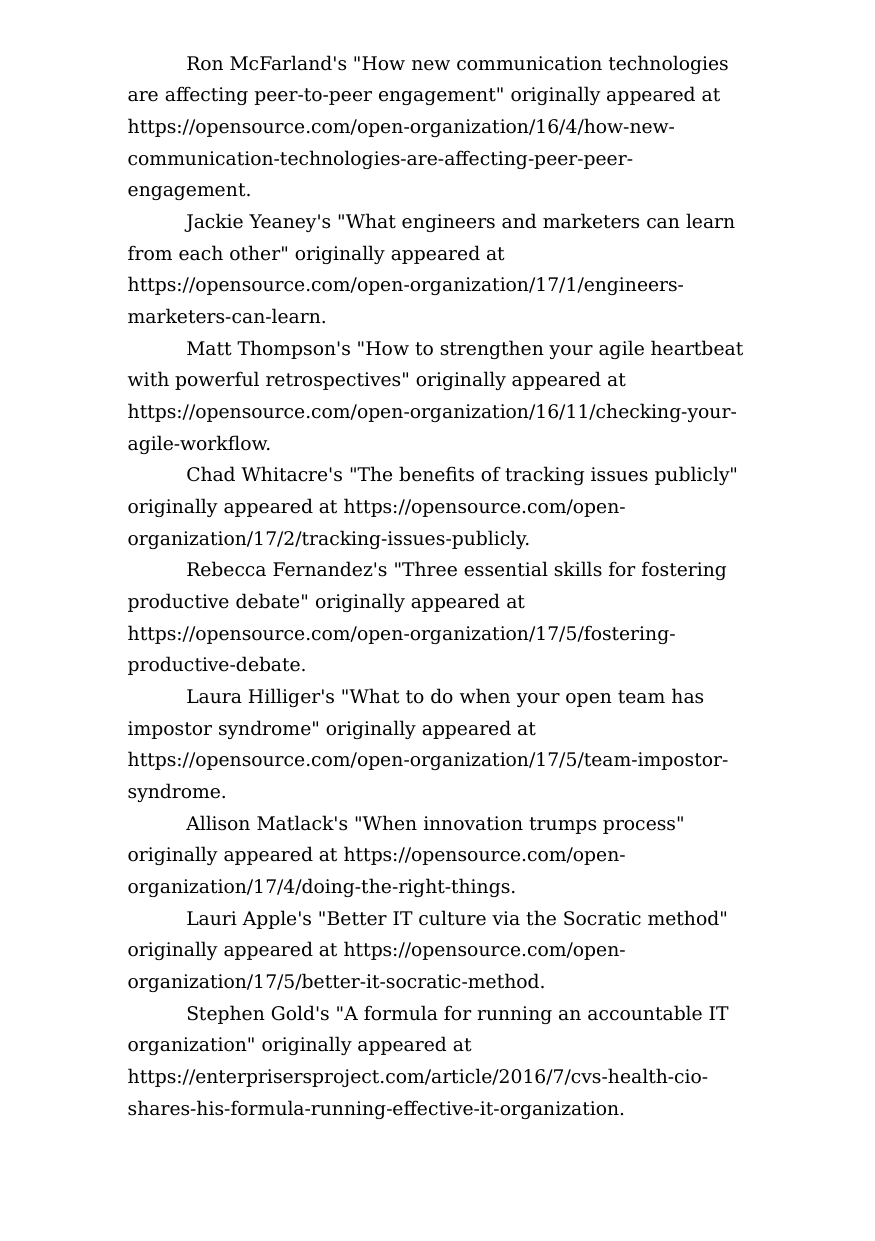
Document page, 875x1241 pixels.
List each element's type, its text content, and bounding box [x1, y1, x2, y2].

text Laura Hilliger's "What to do when your open team has impostor syndrome" originally appeared at https://opensource.com/open-organization/17/5/team-impostor-syndrome. [127, 686, 747, 803]
text Ron McFarland's "How new communication technologies are affecting peer-to-peer engagement" originally appeared at https://opensource.com/open-organization/16/4/how-new-communication-technologies-are-affecting-peer-peer-engagement. [127, 52, 747, 201]
text Chad Whitacre's "The benefits of tracking issues publicly" originally appeared at https://opensource.com/open-organization/17/2/tracking-issues-publicly. [127, 464, 747, 549]
text Rebecca Fernandez's "Three essential skills for fostering productive debate" originally appeared at https://opensource.com/open-organization/17/5/fostering-productive-debate. [127, 559, 747, 676]
text Matt Thompson's "How to strengthen your agile heartbeat with powerful retrospectives" originally appeared at https://opensource.com/open-organization/16/11/checking-your-agile-workflow. [127, 337, 747, 454]
text Lauri Apple's "Better IT culture via the Socratic method" originally appeared at https://opensource.com/open-organization/17/5/better-it-socratic-method. [127, 907, 747, 993]
text Allison Matlack's "When innovation trumps process" originally appeared at https://opensource.com/open-organization/17/4/doing-the-right-things. [127, 812, 747, 898]
text Jackie Yeaney's "What engineers and marketers can learn from each other" originally appeared at https://opensource.com/open-organization/17/1/engineers-marketers-can-learn. [127, 211, 747, 328]
text Stephen Gold's "A formula for running an accountable IT organization" originally appeared at https://enterprisersproject.com/article/2016/7/cvs-health-cio-shares-his-formula-running-effective-it-organization. [127, 1002, 747, 1119]
